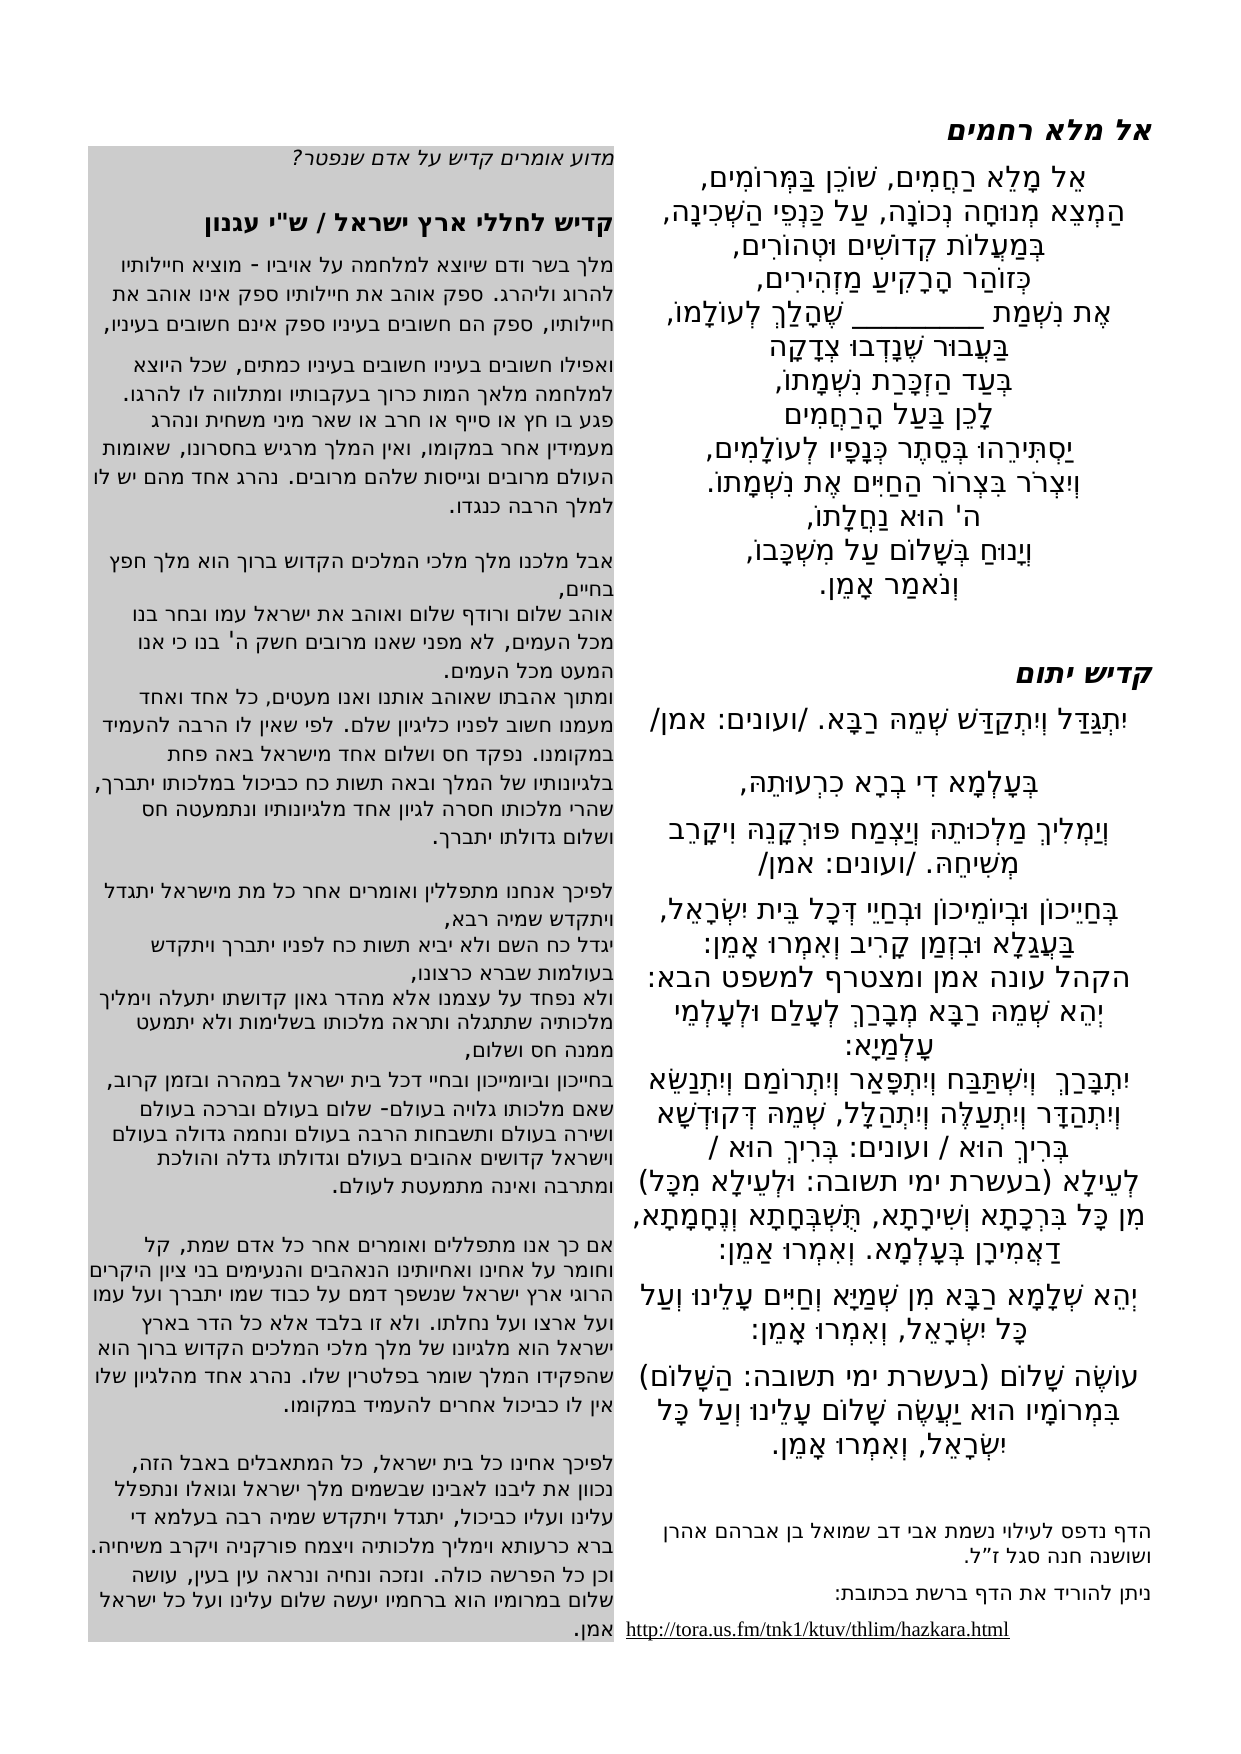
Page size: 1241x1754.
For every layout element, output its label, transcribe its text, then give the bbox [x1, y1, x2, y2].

list כְּזוֹהַר הָרָקִיעַ מַזְהִירִים, [626, 262, 1152, 296]
text ניתן להוריד את הדף ברשת בכתובת: [626, 1581, 1152, 1605]
list בְּמַעֲלוֹת קְדוֹשִׁים וּטְהוֹרִים, [626, 228, 1152, 262]
text בְּעָלְמָא דִי בְרָא כִרְעוּתֵהּ, [626, 766, 1152, 800]
text יִתְגַּדַּל וְיִתְקַדַּשׁ שְׁמֵהּ רַבָּא. /ועונים: אמן/ [626, 702, 1152, 736]
text עוֹשֶׂה שָׁלוֹם (בעשרת ימי תשובה: הַשָּׁלוֹם) בִּמְרוֹמָיו הוּא יַעֲשֶׂה שָׁלוֹם עָלֵינוּ וְעַל כָּל יִשְׂרָאֵל, וְאִמְרוּ אָמֵן. [626, 1359, 1152, 1461]
text הדף נדפס לעילוי נשמת אבי דב שמואל בן אברהם אהרן ושושנה חנה סגל ז”ל. [626, 1519, 1152, 1568]
text http://tora.us.fm/tnk1/ktuv/thlim/hazkara.html [626, 1617, 1152, 1641]
list הַמְצֵא מְנוּחָה נְכוֹנָה, עַל כַּנְפֵי הַשְּׁכִינָה, [626, 194, 1152, 228]
list וְיָנוּחַ בְּשָׁלוֹם עַל מִשְׁכָּבוֹ, וְנֹאמַר אָמֵן. [626, 533, 1152, 601]
text מדוע אומרים קדיש על אדם שנפטר? [88, 146, 614, 170]
list וְיִצְרֹר בִּצְרוֹר הַחַיִּים אֶת נִשְׁמָתוֹ. [626, 466, 1152, 499]
text וְיַמְלִיךְ מַלְכוּתֵהּ וְיַצְמַח פּוּרְקָנֵהּ וִיקָרֵב מְשִׁיחֵהּ. /ועונים: אמן/ [626, 812, 1152, 880]
list יַסְתִּירֵהוּ בְּסֵתֶר כְּנָפָיו לְעוֹלָמִים, [626, 432, 1152, 466]
list לָכֵן בַּעַל הָרַחֲמִים [626, 398, 1152, 432]
list בַּעֲבוּר שֶׁנָדְבוּ צְדָקָה [626, 330, 1152, 364]
list ה' הוּא נַחֲלָתוֹ, [626, 499, 1152, 533]
subtitle קדיש יתום [626, 656, 1152, 690]
text ואפילו חשובים בעיניו חשובים בעיניו כמתים, שכל היוצא למלחמה מלאך המות כרוך בעקבותיו ומתלווה לו להרגו. פגע בו חץ או סייף או חרב או שאר מיני משחית ונהרג מעמידין אחר במקומו, ואין המלך מרגיש בחסרונו, שאומות העולם מרובים וגייסות שלהם מרובים. נהרג אחד מהם יש לו למלך הרבה כנגדו. אבל מלכנו מלך מלכי המלכים הקדוש ברוך הוא מלך חפץ בחיים, אוהב שלום ורודף שלום ואוהב את ישראל עמו ובחר בנו מכל העמים, לא מפני שאנו מרובים חשק ה' בנו כי אנו המעט מכל העמים. ומתוך אהבתו שאוהב אותנו ואנו מעטים, כל אחד ואחד מעמנו חשוב לפניו כליגיון שלם. לפי שאין לו הרבה להעמיד במקומנו. נפקד חס ושלום אחד מישראל באה פחת בלגיונותיו של המלך ובאה תשות כח כביכול במלכותו יתברך, שהרי מלכותו חסרה לגיון אחד מלגיונותיו ונתמעטה חס ושלום גדולתו יתברך. לפיכך אנחנו מתפללין ואומרים אחר כל מת מישראל יתגדל ויתקדש שמיה רבא, יגדל כח השם ולא יביא תשות כח לפניו יתברך ויתקדש בעולמות שברא כרצונו, ולא נפחד על עצמנו אלא מהדר גאון קדושתו יתעלה וימליך מלכותיה שתתגלה ותראה מלכותו בשלימות ולא יתמעט ממנה חס ושלום, בחייכון וביומייכון ובחיי דכל בית ישראל במהרה ובזמן קרוב, שאם מלכותו גלויה בעולם- שלום בעולם וברכה בעולם ושירה בעולם ותשבחות הרבה בעולם ונחמה גדולה בעולם וישראל קדושים אהובים בעולם וגדולתו גדלה והולכת ומתרבה ואינה מתמעטת לעולם. אם כך אנו מתפללים ואומרים אחר כל אדם שמת, קל וחומר על אחינו ואחיותינו הנאהבים והנעימים בני ציון היקרים הרוגי ארץ ישראל שנשפך דמם על כבוד שמו יתברך ועל עמו ועל ארצו ועל נחלתו. ולא זו בלבד אלא כל הדר בארץ ישראל הוא מלגיונו של מלך מלכי המלכים הקדוש ברוך הוא שהפקידו המלך שומר בפלטרין שלו. נהרג אחד מהלגיון שלו אין לו כביכול אחרים להעמיד במקומו. לפיכך אחינו כל בית ישראל, כל המתאבלים באבל הזה, נכוון את ליבנו לאבינו שבשמים מלך ישראל וגואלו ונתפלל עלינו ועליו כביכול, יתגדל ויתקדש שמיה רבה בעלמא די ברא כרעותא וימליך מלכותיה ויצמח פורקניה ויקרב משיחיה. וכן כל הפרשה כולה. ונזכה ונחיה ונראה עין בעין, עושה שלום במרומיו הוא ברחמיו יעשה שלום עלינו ועל כל ישראל אמן. [88, 349, 614, 1642]
list אֵל מָלֵא רַחֲמִים, שׁוֹכֵן בַּמְּרוֹמִים, [626, 160, 1152, 194]
text בְּחַיֵיכוֹן וּבְיוֹמֵיכוֹן וּבְחַיֵי דְּכָל בֵּית יִשְׂרָאֵל, בַּעֲגַלָא וּבִזְמַן קָרִיב וְאִמְרוּ אָמֵן: הקהל עונה אמן ומצטרף למשפט הבא: יְהֵא שְׁמֵהּ רַבָּא מְבָרַךְ לְעָלַם וּלְעָלְמֵי עָלְמַיָא: יִתְבָּרַךְ וְיִשְׁתַּבַּח וְיִתְפָּאַר וְיִתְרוֹמַם וְיִתְנַשֵּׂא וְיִתְהַדָּר וְיִתְעַלֶּה וְיִתְהַלָּל, שְׁמֵהּ דְּקוּדְשָׁא בְּרִיךְ הוּא / ועונים: בְּרִיךְ הוּא / לְעֵילָא (בעשרת ימי תשובה: וּלְעֵילָא מִכָּל) מִן כָּל בִּרְכָתָא וְשִׁירָתָא, תֻּשְׁבְּחָתָא וְנֶחָמָתָא, דַאֲמִירָן בְּעָלְמָא. וְאִמְרוּ אַמֵן: [626, 893, 1152, 1266]
text יְהֵא שְׁלָמָא רַבָּא מִן שְׁמַיָּא וְחַיִּים עָלֵינוּ וְעַל כָּל יִשְׂרָאֵל, וְאִמְרוּ אָמֵן: [626, 1279, 1152, 1347]
text מלך בשר ודם שיוצא למלחמה על אויביו - מוציא חיילותיו להרוג וליהרג. ספק אוהב את חיילותיו ספק אינו אוהב את חיילותיו, ספק הם חשובים בעיניו ספק אינם חשובים בעיניו, [88, 249, 614, 337]
list אֶת נִשְׁמַת _________ שֶׁהָלַךְ לְעוֹלָמוֹ, [626, 296, 1152, 330]
subtitle קדיש לחללי ארץ ישראל / ש"י עגנון [88, 208, 614, 237]
subtitle אל מלא רחמים [626, 113, 1152, 147]
list בְּעַד הַזְכָּרַת נִשְׁמָתוֹ, [626, 364, 1152, 398]
